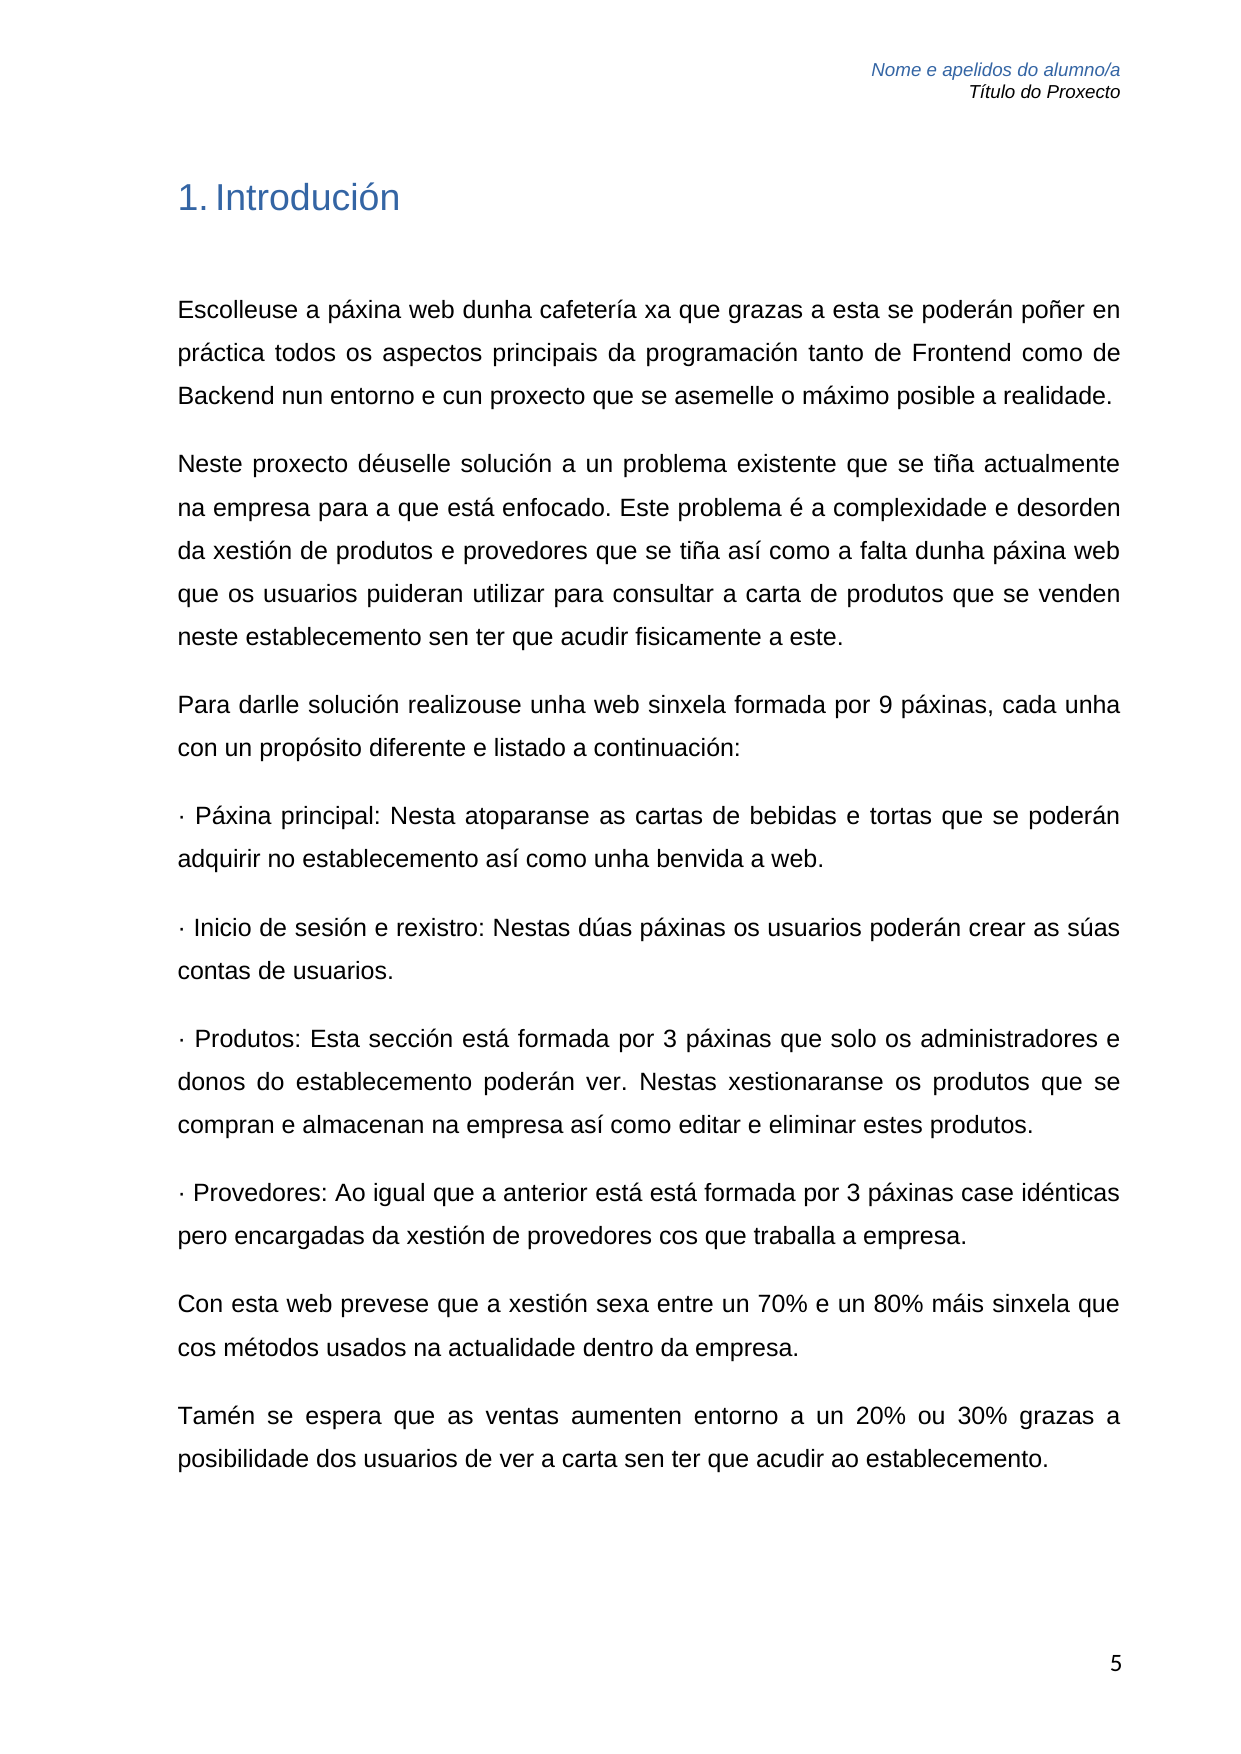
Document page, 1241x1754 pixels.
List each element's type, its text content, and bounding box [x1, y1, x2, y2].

text · Páxina principal: Nesta atoparanse as cartas de bebidas e tortas que se poderán adquirir no establecemento así como unha benvida a web. [177, 801, 1122, 873]
text · Provedores: Ao igual que a anterior está está formada por 3 páxinas case idénticas pero encargadas da xestión de provedores cos que traballa a empresa. [177, 1178, 1122, 1250]
text Con esta web prevese que a xestión sexa entre un 70% e un 80% máis sinxela que cos métodos usados na actualidade dentro da empresa. [177, 1289, 1122, 1361]
subtitle Introdución [177, 175, 1122, 218]
text · Inicio de sesión e rexistro: Nestas dúas páxinas os usuarios poderán crear as súas contas de usuarios. [177, 913, 1122, 984]
text · Produtos: Esta sección está formada por 3 páxinas que solo os administradores e donos do establecemento poderán ver. Nestas xestionaranse os produtos que se compran e almacenan na empresa así como editar e eliminar estes produtos. [177, 1024, 1122, 1139]
text Tamén se espera que as ventas aumenten entorno a un 20% ou 30% grazas a posibilidade dos usuarios de ver a carta sen ter que acudir ao establecemento. [177, 1401, 1122, 1473]
text Neste proxecto déuselle solución a un problema existente que se tiña actualmente na empresa para a que está enfocado. Este problema é a complexidade e desorden da xestión de produtos e provedores que se tiña así como a falta dunha páxina web que os usuarios puideran utilizar para consultar a carta de produtos que se venden neste establecemento sen ter que acudir fisicamente a este. [177, 449, 1122, 651]
text Escolleuse a páxina web dunha cafetería xa que grazas a esta se poderán poñer en práctica todos os aspectos principais da programación tanto de Frontend como de Backend nun entorno e cun proxecto que se asemelle o máximo posible a realidade. [177, 295, 1122, 410]
text Para darlle solución realizouse unha web sinxela formada por 9 páxinas, cada unha con un propósito diferente e listado a continuación: [177, 690, 1122, 762]
